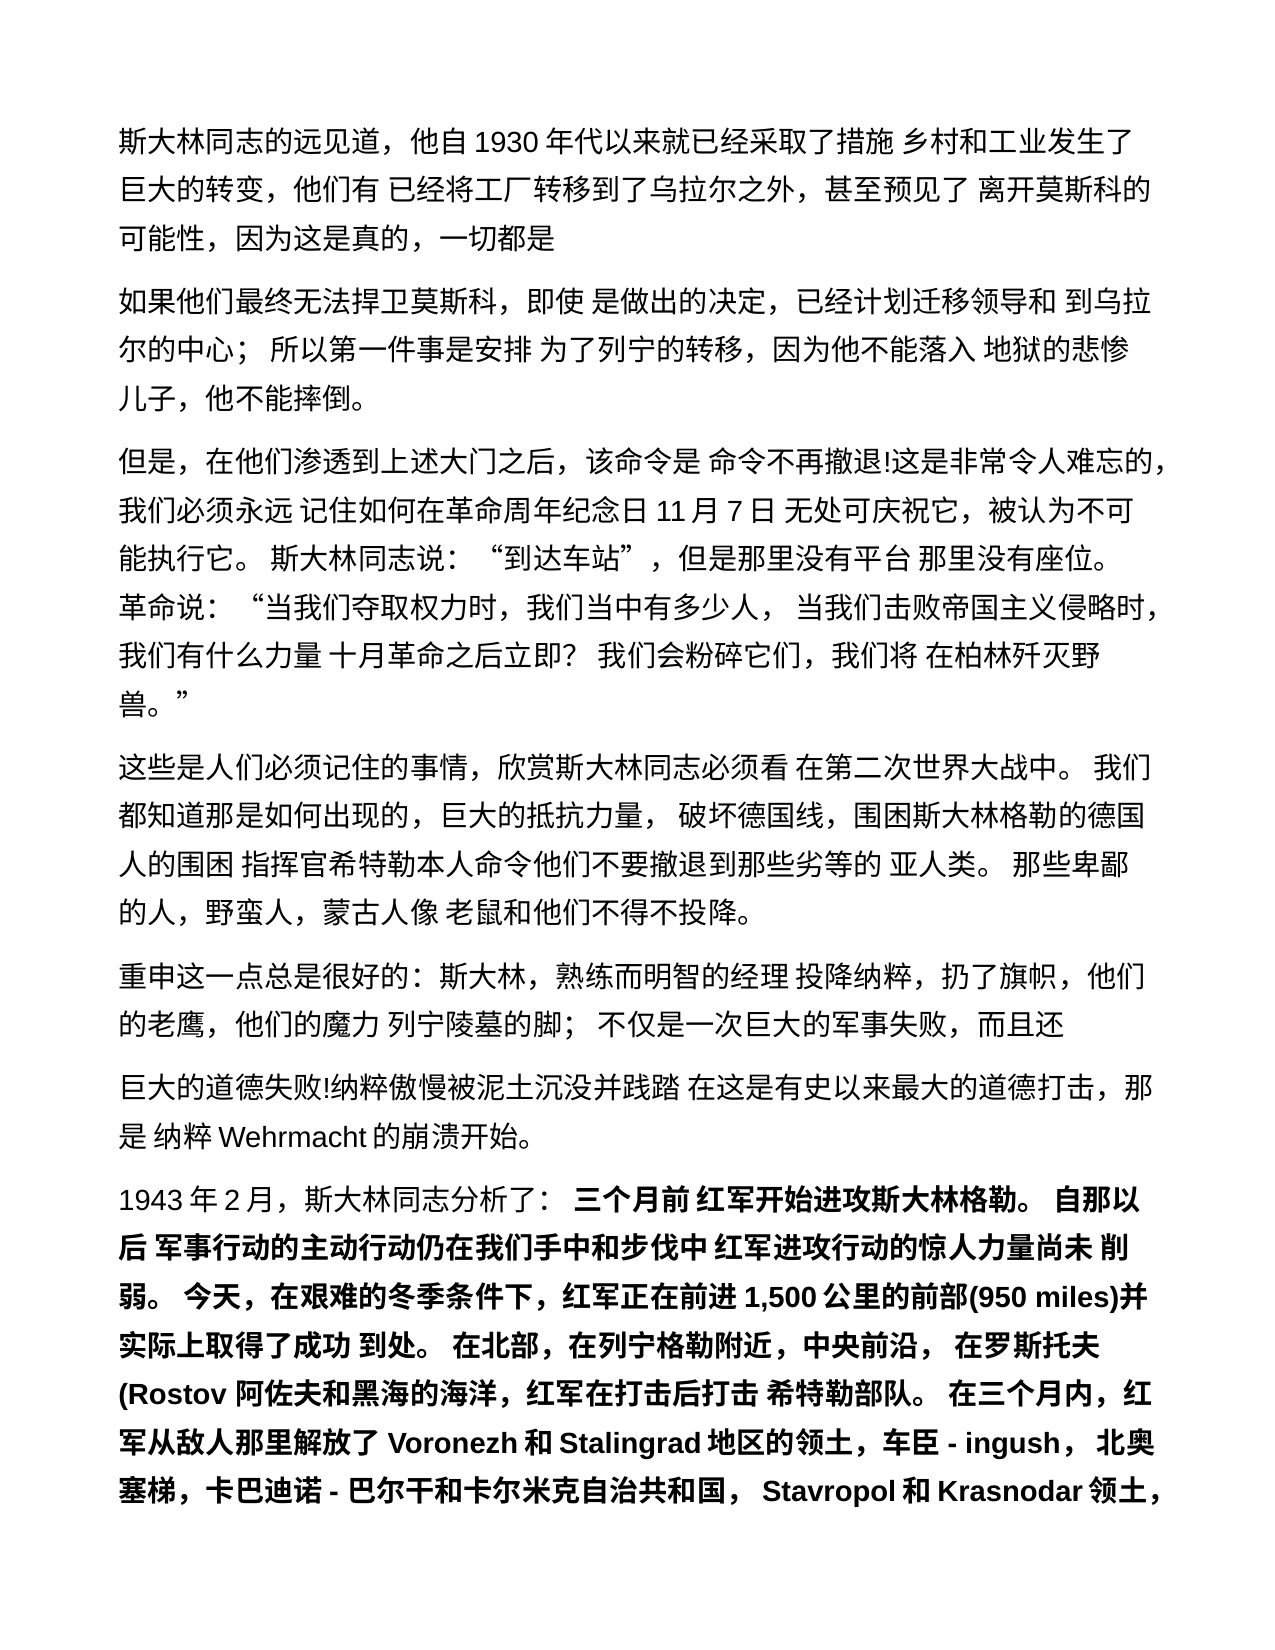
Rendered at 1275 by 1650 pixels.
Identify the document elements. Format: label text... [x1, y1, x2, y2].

text 如果他们最终无法捍卫莫斯科，即使 是做出的决定，已经计划迁移领导和 到乌拉尔的中心； 所以第一件事是安排 为了列宁的转移，因为他不能落入 地狱的悲惨儿子，他不能摔倒。 [118, 278, 1157, 418]
text 重申这一点总是很好的：斯大林，熟练而明智的经理 投降纳粹，扔了旗帜，他们的老鹰，他们的魔力 列宁陵墓的脚； 不仅是一次巨大的军事失败，而且还 [118, 953, 1157, 1044]
text 这些是人们必须记住的事情，欣赏斯大林同志必须看 在第二次世界大战中。 我们都知道那是如何出现的，巨大的抵抗力量， 破坏德国线，围困斯大林格勒的德国人的围困 指挥官希特勒本人命令他们不要撤退到那些劣等的 亚人类。 那些卑鄙的人，野蛮人，蒙古人像 老鼠和他们不得不投降。 [118, 744, 1157, 932]
text 1943年2月，斯大林同志分析了： 三个月前 红军开始进攻斯大林格勒。 自那以后 军事行动的主动行动仍在我们手中和步伐中 红军进攻行动的惊人力量尚未 削弱。 今天，在艰难的冬季条件下，红军正在前进 1,500公里的前部(950 miles)并实际上取得了成功 到处。 在北部，在列宁格勒附近，中央前沿， 在罗斯托夫(Rostov 阿佐夫和黑海的海洋，红军在打击后打击 希特勒部队。 在三个月内，红军从敌人那里解放了 Voronezh和Stalingrad地区的领土，车臣 - ingush， 北奥塞梯，卡巴迪诺 - 巴尔干和卡尔米克自治共和国， Stavropol和Krasnodar领土，Cherkess(Circassian)，Karachaisu和 Adygeisu自治区域以及Rostov，Kharkov和 库尔斯克地区。 [118, 1176, 1157, 1510]
text 但是，在他们渗透到上述大门之后，该命令是 命令不再撤退!这是非常令人难忘的，我们必须永远 记住如何在革命周年纪念日11月7日 无处可庆祝它，被认为不可能执行它。 斯大林同志说：“到达车站”，但是那里没有平台 那里没有座位。 革命说：“当我们夺取权力时，我们当中有多少人， 当我们击败帝国主义侵略时，我们有什么力量 十月革命之后立即？ 我们会粉碎它们，我们将 在柏林歼灭野兽。” [118, 438, 1157, 723]
text 斯大林同志的远见道，他自1930年代以来就已经采取了措施 乡村和工业发生了巨大的转变，他们有 已经将工厂转移到了乌拉尔之外，甚至预见了 离开莫斯科的可能性，因为这是真的，一切都是 [118, 118, 1157, 257]
text 巨大的道德失败!纳粹傲慢被泥土沉没并践踏 在这是有史以来最大的道德打击，那是 纳粹Wehrmacht的崩溃开始。 [118, 1065, 1157, 1156]
